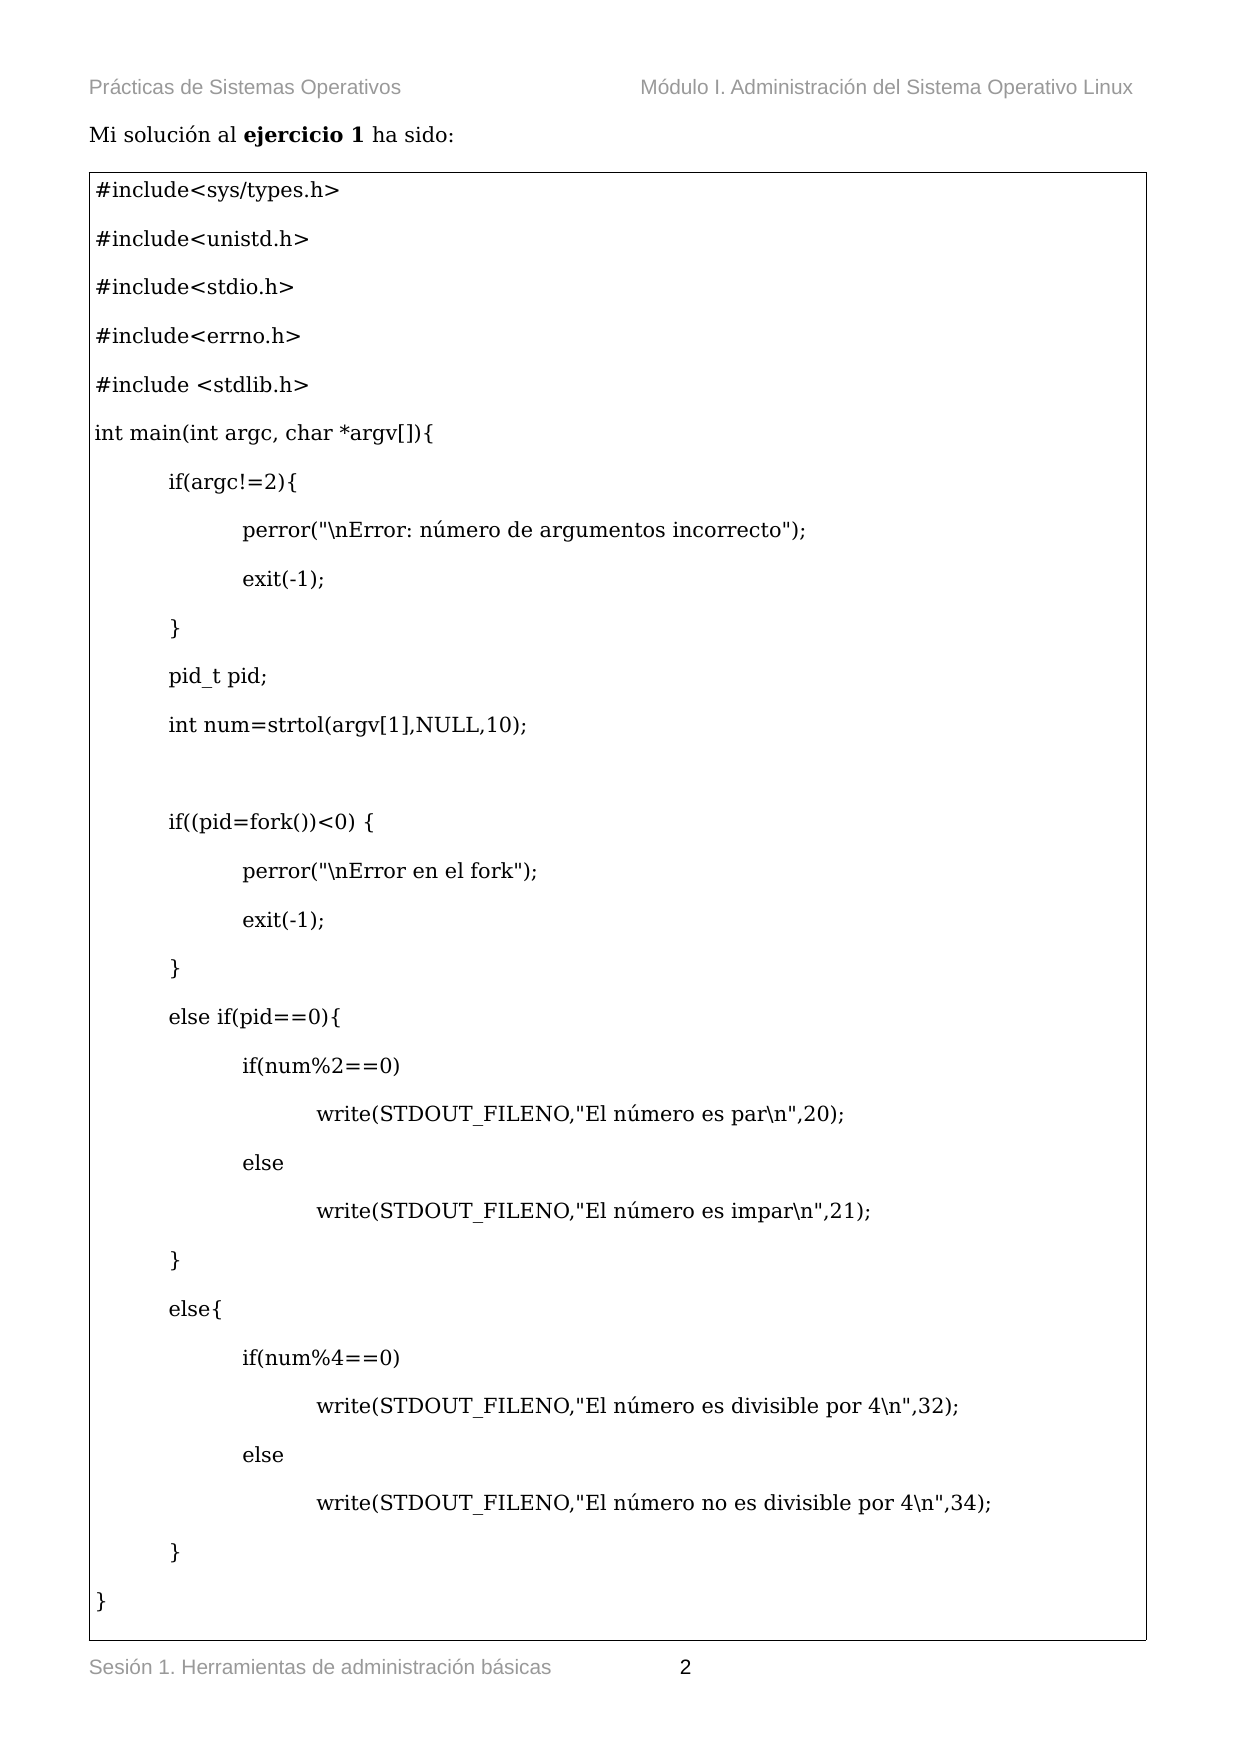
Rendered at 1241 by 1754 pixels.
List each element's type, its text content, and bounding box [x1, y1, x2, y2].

table_header #include<sys/types.h> #include<unistd.h> #include<stdio.h> #include<errno.h> #include <stdlib.h> int main(int argc, char *argv[]){ if(argc!=2){ perror("\nError: número de argumentos incorrecto"); exit(-1); } pid_t pid; int num=strtol(argv[1],NULL,10); if((pid=fork())<0) { perror("\nError en el fork"); exit(-1); } else if(pid==0){ if(num%2==0) write(STDOUT_FILENO,"El número es par\n",20); else write(STDOUT_FILENO,"El número es impar\n",21); } else{ if(num%4==0) write(STDOUT_FILENO,"El número es divisible por 4\n",32); else write(STDOUT_FILENO,"El número no es divisible por 4\n",34); } } [90, 173, 1146, 1639]
text Mi solución al ejercicio 1 ha sido: [89, 123, 1146, 148]
